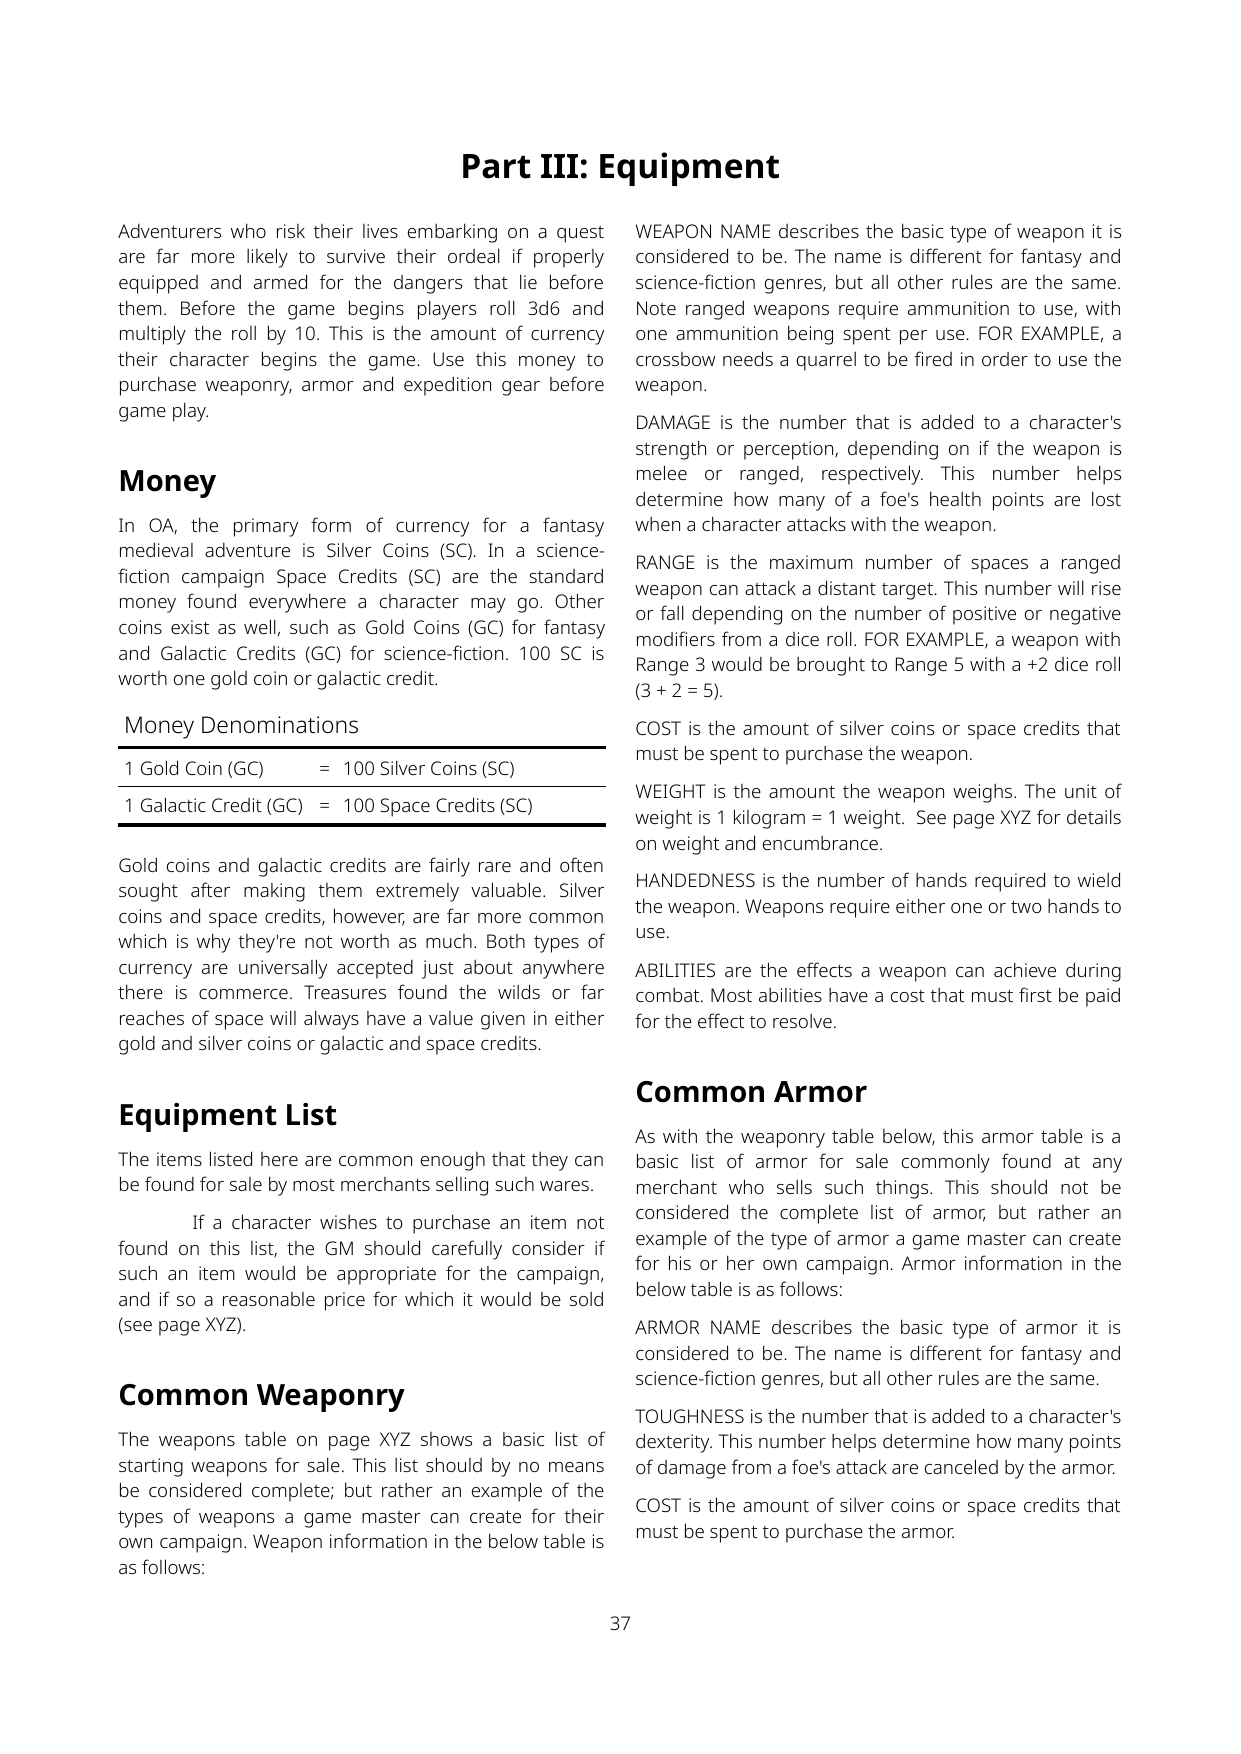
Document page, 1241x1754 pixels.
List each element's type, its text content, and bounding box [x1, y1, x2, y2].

text COST is the amount of silver coins or space credits that must be spent to purchase the armor. [635, 1492, 1122, 1543]
text DAMAGE is the number that is added to a character's strength or perception, depending on if the weapon is melee or ranged, respectively. This number helps determine how many of a foe's health points are lost when a character attacks with the weapon. [635, 409, 1122, 537]
table_cell = [312, 749, 337, 786]
text RANGE is the maximum number of spaces a ranged weapon can attack a distant target. This number will rise or fall depending on the number of positive or negative modifiers from a dice roll. FOR EXAMPLE, a weapon with Range 3 would be brought to Range 5 with a +2 dice roll (3 + 2 = 5). [635, 549, 1122, 703]
text The weapons table on page XYZ shows a basic list of starting weapons for sale. This list should by no means be considered complete; but rather an example of the types of weapons a game master can create for their own campaign. Weapon information in the below table is as follows: [118, 1427, 605, 1580]
table_cell 1 Galactic Credit (GC) [118, 787, 312, 823]
text WEAPON NAME describes the basic type of weapon it is considered to be. The name is different for fantasy and science-fiction genres, but all other rules are the same. Note ranged weapons require ammunition to use, with one ammunition being spent per use. FOR EXAMPLE, a crossbow needs a quarrel to be fired in order to use the weapon. [635, 218, 1122, 397]
text In OA, the primary form of currency for a fantasy medieval adventure is Silver Coins (SC). In a science-fiction campaign Space Credits (SC) are the standard money found everywhere a character may go. Other coins exist as well, such as Gold Coins (GC) for fantasy and Galactic Credits (GC) for science-fiction. 100 SC is worth one gold coin or galactic credit. [118, 512, 605, 691]
table_cell = [312, 787, 337, 823]
subtitle Common Weaponry [118, 1374, 605, 1414]
text WEIGHT is the amount the weapon weighs. The unit of weight is 1 kilogram = 1 weight. See page XYZ for details on weight and encumbrance. [635, 779, 1122, 855]
text COST is the amount of silver coins or space credits that must be spent to purchase the weapon. [635, 715, 1122, 766]
text ARMOR NAME describes the basic type of armor it is considered to be. The name is different for fantasy and science-fiction genres, but all other rules are the same. [635, 1314, 1122, 1391]
text Gold coins and galactic credits are fairly rare and often sought after making them extremely valuable. Silver coins and space credits, however, are far more common which is why they're not worth as much. Both types of currency are universally accepted just about anywhere there is commerce. Treasures found the wilds or far reaches of space will always have a value given in either gold and silver coins or galactic and space credits. [118, 827, 605, 1056]
table_cell 1 Gold Coin (GC) [118, 749, 312, 786]
text As with the weaponry table below, this armor table is a basic list of armor for sale commonly found at any merchant who sells such things. This should not be considered the complete list of armor, but rather an example of the type of armor a game master can create for his or her own campaign. Armor information in the below table is as follows: [635, 1123, 1122, 1302]
subtitle Common Armor [635, 1071, 1122, 1111]
text If a character wishes to purchase an item not found on this list, the GM should carefully consider if such an item would be appropriate for the campaign, and if so a reasonable price for which it would be sold (see page XYZ). [118, 1209, 605, 1337]
table_header Money Denominations [118, 703, 606, 746]
table_cell 100 Silver Coins (SC) [337, 749, 606, 786]
table_cell 100 Space Credits (SC) [337, 787, 606, 823]
text ABILITIES are the effects a weapon can achieve during combat. Most abilities have a cost that must first be paid for the effect to resolve. [635, 957, 1122, 1033]
text HANDEDNESS is the number of hands required to wield the weapon. Weapons require either one or two hands to use. [635, 868, 1122, 944]
text The items listed here are common enough that they can be found for sale by most merchants selling such wares. [118, 1146, 605, 1197]
text Adventurers who risk their lives embarking on a quest are far more likely to survive their ordeal if properly equipped and armed for the dangers that lie before them. Before the game begins players roll 3d6 and multiply the roll by 10. This is the amount of currency their character begins the game. Use this money to purchase weaponry, armor and expedition gear before game play. [118, 218, 605, 422]
subtitle Money [118, 460, 605, 500]
subtitle Equipment List [118, 1094, 605, 1133]
text TOUGHNESS is the number that is added to a character's dexterity. This number helps determine how many points of damage from a foe's attack are canceled by the armor. [635, 1403, 1122, 1480]
